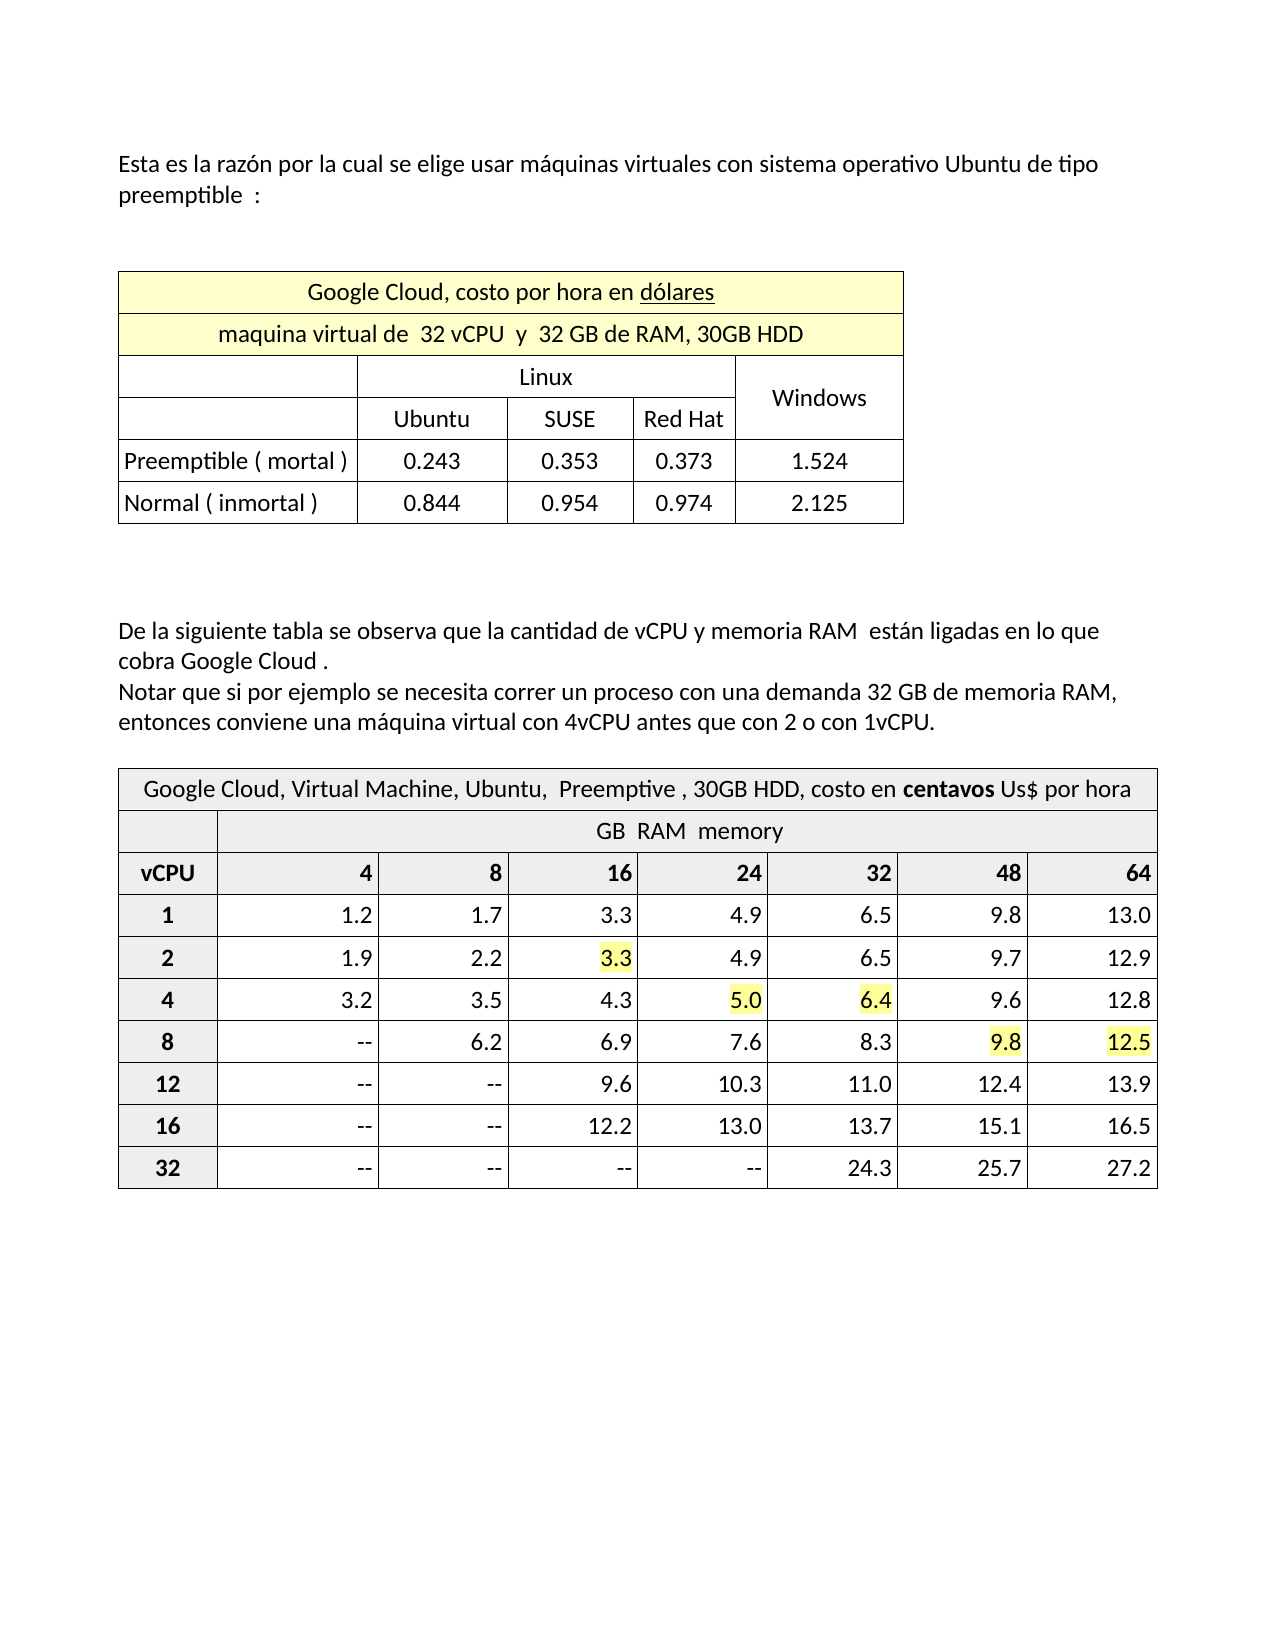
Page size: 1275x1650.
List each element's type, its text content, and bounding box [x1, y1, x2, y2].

table_cell 25.7 [898, 1147, 1027, 1188]
table_cell -- [218, 1063, 378, 1104]
table_cell 15.1 [898, 1105, 1027, 1146]
table_cell 10.3 [638, 1063, 767, 1104]
table_cell vCPU [119, 853, 217, 894]
table_cell 4 [218, 853, 378, 894]
table_cell 13.0 [638, 1105, 767, 1146]
table_cell 11.0 [768, 1063, 897, 1104]
table_cell 13.0 [1028, 895, 1157, 936]
table_cell 9.7 [898, 937, 1027, 978]
table_cell 13.9 [1028, 1063, 1157, 1104]
table_cell 1 [119, 895, 217, 936]
table_cell SUSE [508, 398, 633, 439]
table_cell -- [379, 1105, 508, 1146]
table_cell 24 [638, 853, 767, 894]
table_cell 9.6 [898, 979, 1027, 1020]
table_cell -- [638, 1147, 767, 1188]
table_cell 3.3 [509, 937, 637, 978]
table_cell -- [218, 1021, 378, 1062]
table_cell 0.954 [508, 482, 633, 523]
table_cell 4.9 [638, 895, 767, 936]
table_cell GB RAM memory [218, 811, 1157, 852]
table_cell 24.3 [768, 1147, 897, 1188]
table_cell maquina virtual de 32 vCPU y 32 GB de RAM, 30GB HDD [119, 314, 903, 355]
table_cell 12.8 [1028, 979, 1157, 1020]
table_cell 32 [119, 1147, 217, 1188]
table_cell 6.5 [768, 895, 897, 936]
table_cell 1.7 [379, 895, 508, 936]
table_cell 12.9 [1028, 937, 1157, 978]
table_cell 3.2 [218, 979, 378, 1020]
table_header Google Cloud, Virtual Machine, Ubuntu, Preemptive , 30GB HDD, costo en centavos Us$ por hora [119, 769, 1157, 809]
table_cell Windows [736, 356, 903, 439]
table_cell 0.353 [508, 440, 633, 481]
table_cell [119, 811, 217, 852]
table_cell 16 [509, 853, 637, 894]
table_cell Red Hat [634, 398, 735, 439]
table_cell 12.5 [1028, 1021, 1157, 1062]
table_cell Preemptible ( mortal ) [119, 440, 357, 481]
text Notar que si por ejemplo se necesita correr un proceso con una demanda 32 GB de memoria RAM, entonces conviene una máquina virtual con 4vCPU antes que con 2 o con 1vCPU. [118, 676, 1157, 737]
table_cell 9.8 [898, 1021, 1027, 1062]
table_cell 8 [379, 853, 508, 894]
table_cell 6.4 [768, 979, 897, 1020]
table_cell 1.524 [736, 440, 903, 481]
table_cell 27.2 [1028, 1147, 1157, 1188]
table_cell 1.2 [218, 895, 378, 936]
table_cell -- [379, 1147, 508, 1188]
table_cell 0.243 [358, 440, 507, 481]
table_cell 64 [1028, 853, 1157, 894]
table_cell 0.373 [634, 440, 735, 481]
table_cell 0.844 [358, 482, 507, 523]
table_cell -- [379, 1063, 508, 1104]
table_cell 4.3 [509, 979, 637, 1020]
table_cell 1.9 [218, 937, 378, 978]
table_cell Ubuntu [358, 398, 507, 439]
table_cell 9.6 [509, 1063, 637, 1104]
table_cell 48 [898, 853, 1027, 894]
table_cell 5.0 [638, 979, 767, 1020]
table_cell 2.2 [379, 937, 508, 978]
table_cell 8 [119, 1021, 217, 1062]
table_cell 6.2 [379, 1021, 508, 1062]
table_cell [119, 398, 357, 439]
table_cell 9.8 [898, 895, 1027, 936]
table_cell 12.2 [509, 1105, 637, 1146]
table_cell Normal ( inmortal ) [119, 482, 357, 523]
table_cell -- [218, 1147, 378, 1188]
table_cell -- [509, 1147, 637, 1188]
table_cell 8.3 [768, 1021, 897, 1062]
table_cell 6.5 [768, 937, 897, 978]
table_cell 4.9 [638, 937, 767, 978]
table_cell 32 [768, 853, 897, 894]
table_cell 3.5 [379, 979, 508, 1020]
text Esta es la razón por la cual se elige usar máquinas virtuales con sistema operativo Ubuntu de tipo preemptible : [118, 149, 1157, 210]
table_cell [119, 356, 357, 397]
table_cell 7.6 [638, 1021, 767, 1062]
table_cell 16.5 [1028, 1105, 1157, 1146]
table_cell 12 [119, 1063, 217, 1104]
table_cell -- [218, 1105, 378, 1146]
table_cell 3.3 [509, 895, 637, 936]
table_cell 2.125 [736, 482, 903, 523]
text De la siguiente tabla se observa que la cantidad de vCPU y memoria RAM están ligadas en lo que cobra Google Cloud . [118, 615, 1157, 676]
table_cell 16 [119, 1105, 217, 1146]
table_cell 4 [119, 979, 217, 1020]
table_cell 6.9 [509, 1021, 637, 1062]
table_cell 13.7 [768, 1105, 897, 1146]
table_cell Linux [358, 356, 735, 397]
table_cell 12.4 [898, 1063, 1027, 1104]
table_cell 2 [119, 937, 217, 978]
table_header Google Cloud, costo por hora en dólares [119, 272, 903, 313]
table_cell 0.974 [634, 482, 735, 523]
